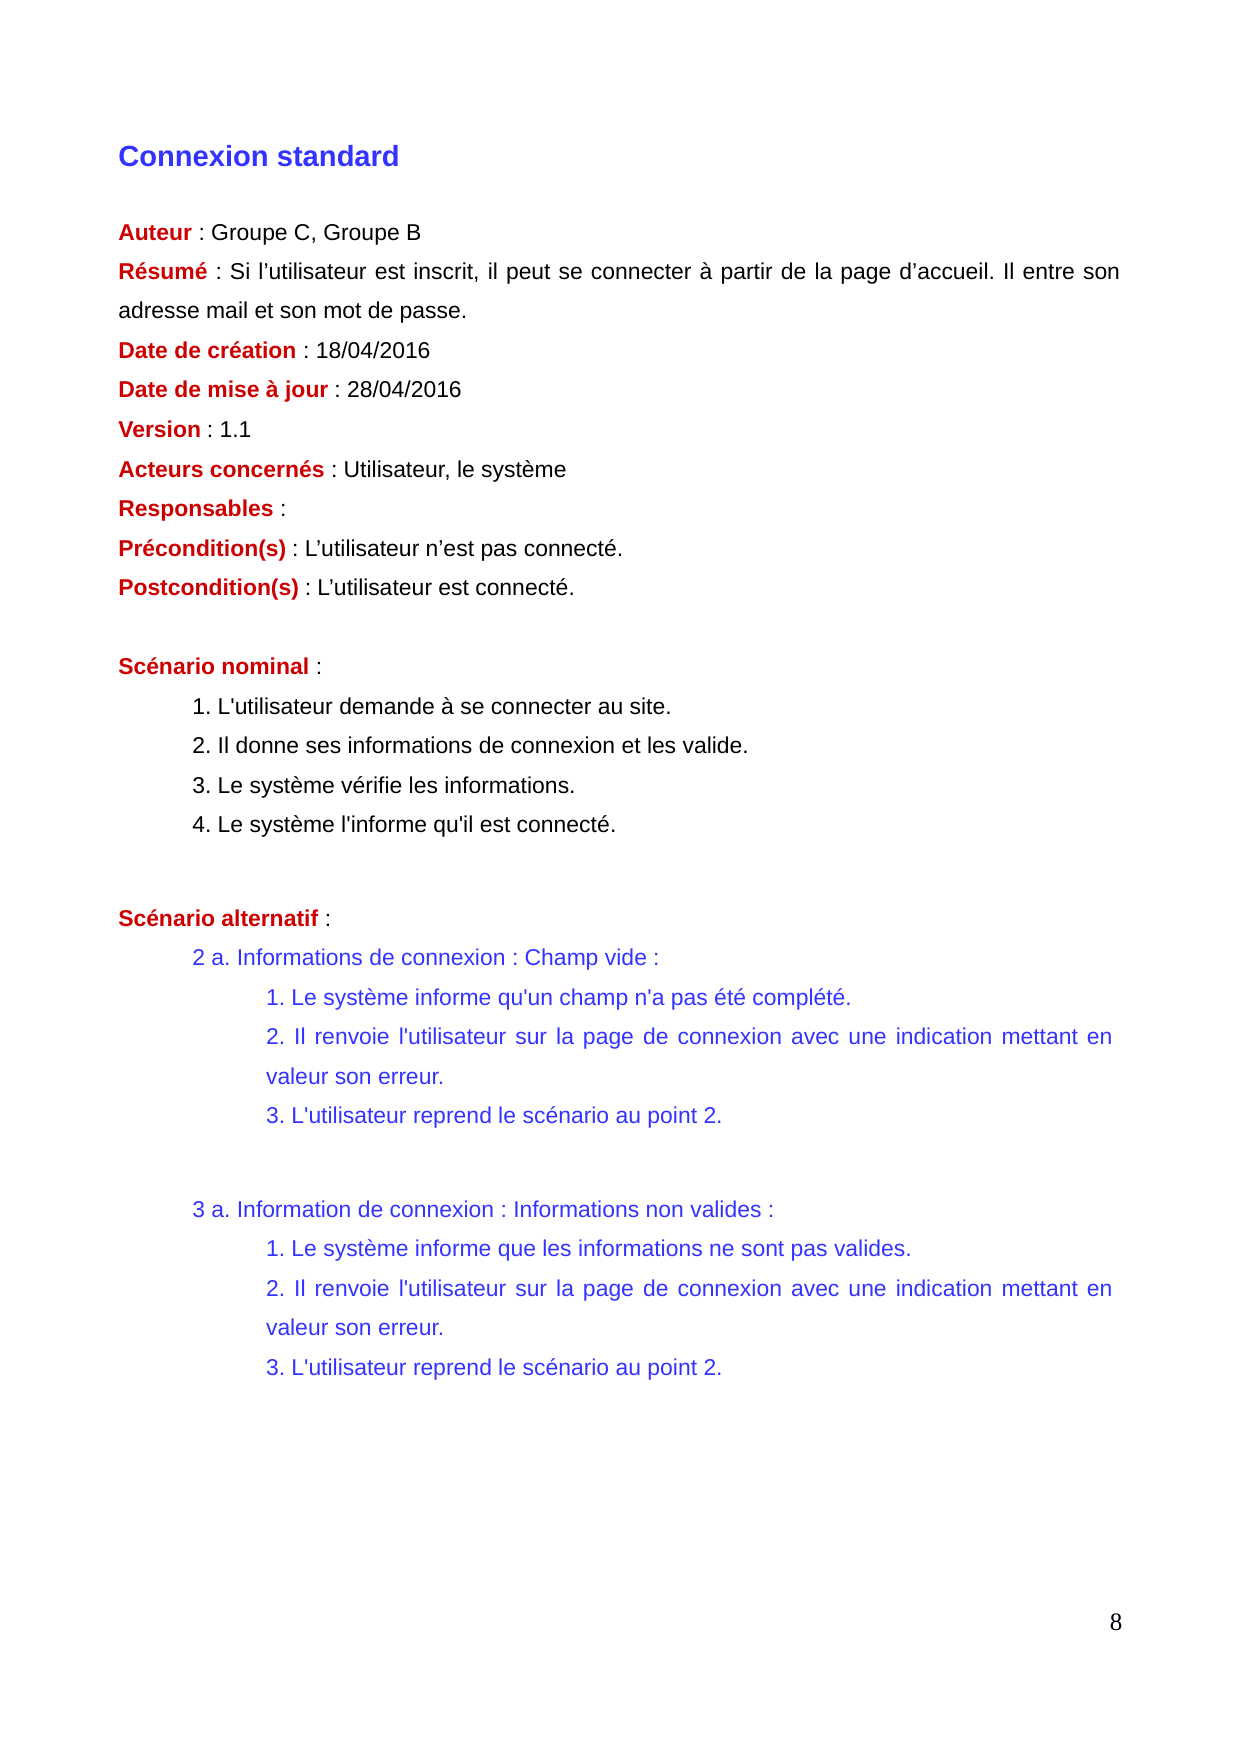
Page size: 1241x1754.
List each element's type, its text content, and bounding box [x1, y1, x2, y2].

text Scénario nominal : [118, 653, 1122, 679]
text 4. Le système l'informe qu'il est connecté. [118, 811, 1122, 837]
text 2. Il donne ses informations de connexion et les valide. [118, 732, 1122, 758]
subtitle Connexion standard [118, 139, 1122, 172]
text Postcondition(s) : L’utilisateur est connecté. [118, 574, 1122, 601]
text 3. Le système vérifie les informations. [118, 772, 1122, 798]
text Date de création : 18/04/2016 [118, 337, 1122, 363]
text Résumé : Si l’utilisateur est inscrit, il peut se connecter à partir de la page d’accueil. Il entre son adresse mail et son mot de passe. [118, 258, 1122, 324]
text Date de mise à jour : 28/04/2016 [118, 376, 1122, 403]
text 3 a. Information de connexion : Informations non valides : [118, 1196, 1122, 1222]
text 1. L'utilisateur demande à se connecter au site. [118, 693, 1122, 719]
text 3. L'utilisateur reprend le scénario au point 2. [118, 1353, 1122, 1380]
text 2. Il renvoie l'utilisateur sur la page de connexion avec une indication mettant en valeur son erreur. [118, 1023, 1122, 1089]
text Scénario alternatif : [118, 905, 1122, 931]
text Version : 1.1 [118, 416, 1122, 442]
text 2. Il renvoie l'utilisateur sur la page de connexion avec une indication mettant en valeur son erreur. [118, 1274, 1122, 1340]
text Responsables : [118, 495, 1122, 521]
text Auteur : Groupe C, Groupe B [118, 218, 1122, 245]
text 1. Le système informe qu'un champ n'a pas été complété. [118, 984, 1122, 1010]
text 3. L'utilisateur reprend le scénario au point 2. [118, 1102, 1122, 1128]
text Acteurs concernés : Utilisateur, le système [118, 456, 1122, 482]
text 2 a. Informations de connexion : Champ vide : [118, 944, 1122, 971]
text 1. Le système informe que les informations ne sont pas valides. [118, 1235, 1122, 1261]
text Précondition(s) : L’utilisateur n’est pas connecté. [118, 534, 1122, 561]
